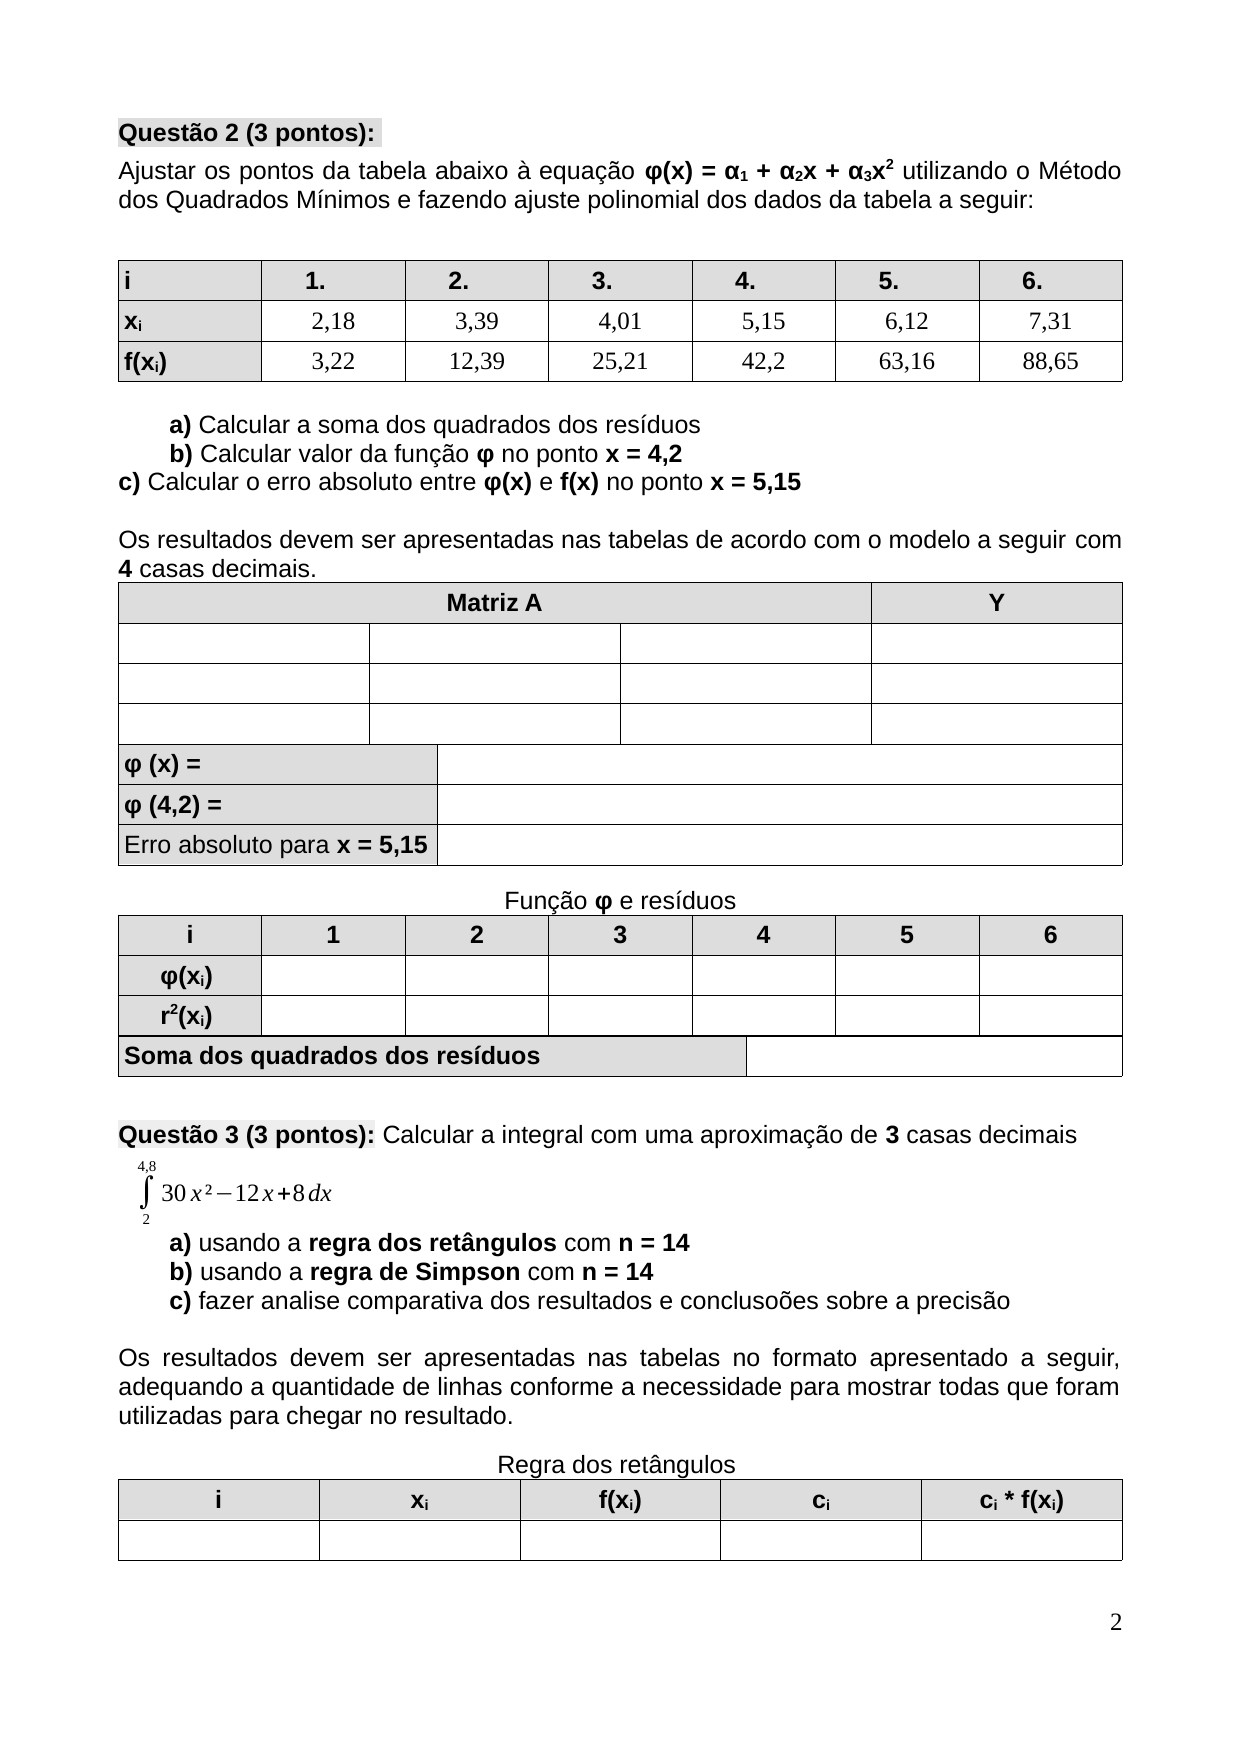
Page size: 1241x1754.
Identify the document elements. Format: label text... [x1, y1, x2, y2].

table_cell 4,01 [549, 301, 692, 341]
table_cell xi [119, 301, 261, 341]
table_cell [872, 624, 1122, 663]
table_header [262, 261, 405, 300]
table_cell [621, 704, 871, 743]
table_cell [406, 956, 548, 995]
table_cell [119, 704, 369, 743]
table_header [438, 745, 1122, 784]
text Questão 3 (3 pontos): Calcular a integral com uma aproximação de 3 casas decimais [118, 1120, 1122, 1148]
table_header 5 [836, 916, 979, 955]
table_cell [521, 1521, 720, 1560]
table_cell 88,65 [980, 342, 1122, 381]
table_cell 25,21 [549, 342, 692, 381]
text a) Calcular a soma dos quadrados dos resíduos [118, 410, 1122, 438]
table_cell 63,16 [836, 342, 979, 381]
table_header ci [721, 1480, 921, 1519]
table_cell [370, 664, 620, 703]
text c) fazer analise comparativa dos resultados e conclusoões sobre a precisão [118, 1286, 1122, 1314]
text a) usando a regra dos retângulos com n = 14 [118, 1228, 1122, 1257]
table_cell [370, 624, 620, 663]
table_header i [119, 261, 261, 300]
table_cell [119, 1521, 319, 1560]
table_cell 7,31 [980, 301, 1122, 341]
text Os resultados devem ser apresentadas nas tabelas no formato apresentado a seguir, adequando a quantidade de linhas conforme a necessidade para mostrar todas que foram utilizadas para chegar no resultado. [118, 1343, 1122, 1429]
table_header [406, 261, 548, 300]
table_header φ (x) = [119, 745, 437, 784]
text Função φ e resíduos [118, 886, 1122, 914]
table_cell [549, 956, 692, 995]
table_cell [836, 996, 979, 1035]
table_cell [621, 624, 871, 663]
table_header xi [320, 1480, 520, 1519]
table_header [980, 261, 1122, 300]
table_header 6 [980, 916, 1122, 955]
table_cell [980, 996, 1122, 1035]
table_cell [406, 996, 548, 1035]
table_header i [119, 916, 261, 955]
text Questão 2 (3 pontos): [118, 118, 1122, 147]
table_cell [119, 664, 369, 703]
table_header [836, 261, 979, 300]
table_cell [262, 956, 405, 995]
table_cell 2,18 [262, 301, 405, 341]
table_cell [438, 785, 1122, 824]
table_cell [320, 1521, 520, 1560]
table_header i [119, 1480, 319, 1519]
text c) Calcular o erro absoluto entre φ(x) e f(x) no ponto x = 5,15 [118, 467, 1122, 496]
table_header Matriz A [119, 583, 871, 623]
table_header ci * f(xi) [922, 1480, 1122, 1519]
table_header 1 [262, 916, 405, 955]
table_header 4 [693, 916, 835, 955]
table_header Y [872, 583, 1122, 623]
table_cell φ (4,2) = [119, 785, 437, 824]
text Ajustar os pontos da tabela abaixo à equação φ(x) = α1 + α2x + α3x2 utilizando o Método dos Quadrados Mínimos e fazendo ajuste polinomial dos dados da tabela a seguir: [118, 156, 1122, 213]
table_cell [693, 956, 835, 995]
table_cell [922, 1521, 1122, 1560]
table_cell f(xi) [119, 342, 261, 381]
table_cell 3,22 [262, 342, 405, 381]
table_cell Erro absoluto para x = 5,15 [119, 825, 437, 864]
text Regra dos retângulos [118, 1450, 1122, 1479]
table_header [549, 261, 692, 300]
table_cell [119, 624, 369, 663]
table_cell [693, 996, 835, 1035]
table_cell [549, 996, 692, 1035]
table_header [693, 261, 835, 300]
table_cell [836, 956, 979, 995]
table_cell [980, 956, 1122, 995]
table_cell 6,12 [836, 301, 979, 341]
table_cell r2(xi) [119, 996, 261, 1035]
text Os resultados devem ser apresentadas nas tabelas de acordo com o modelo a seguir com 4 casas decimais. [118, 525, 1122, 582]
table_cell [872, 704, 1122, 743]
table_cell 12,39 [406, 342, 548, 381]
table_header [747, 1037, 1122, 1076]
table_cell [370, 704, 620, 743]
table_header 2 [406, 916, 548, 955]
table_cell [438, 825, 1122, 864]
table_cell [262, 996, 405, 1035]
table_header 3 [549, 916, 692, 955]
table_cell 42,2 [693, 342, 835, 381]
table_cell 5,15 [693, 301, 835, 341]
table_cell [721, 1521, 921, 1560]
table_cell [621, 664, 871, 703]
table_header f(xi) [521, 1480, 720, 1519]
text b) usando a regra de Simpson com n = 14 [118, 1257, 1122, 1286]
table_header Soma dos quadrados dos resíduos [119, 1037, 746, 1076]
table_cell 3,39 [406, 301, 548, 341]
text b) Calcular valor da função φ no ponto x = 4,2 [118, 438, 1122, 467]
table_cell [872, 664, 1122, 703]
table_cell φ(xi) [119, 956, 261, 995]
